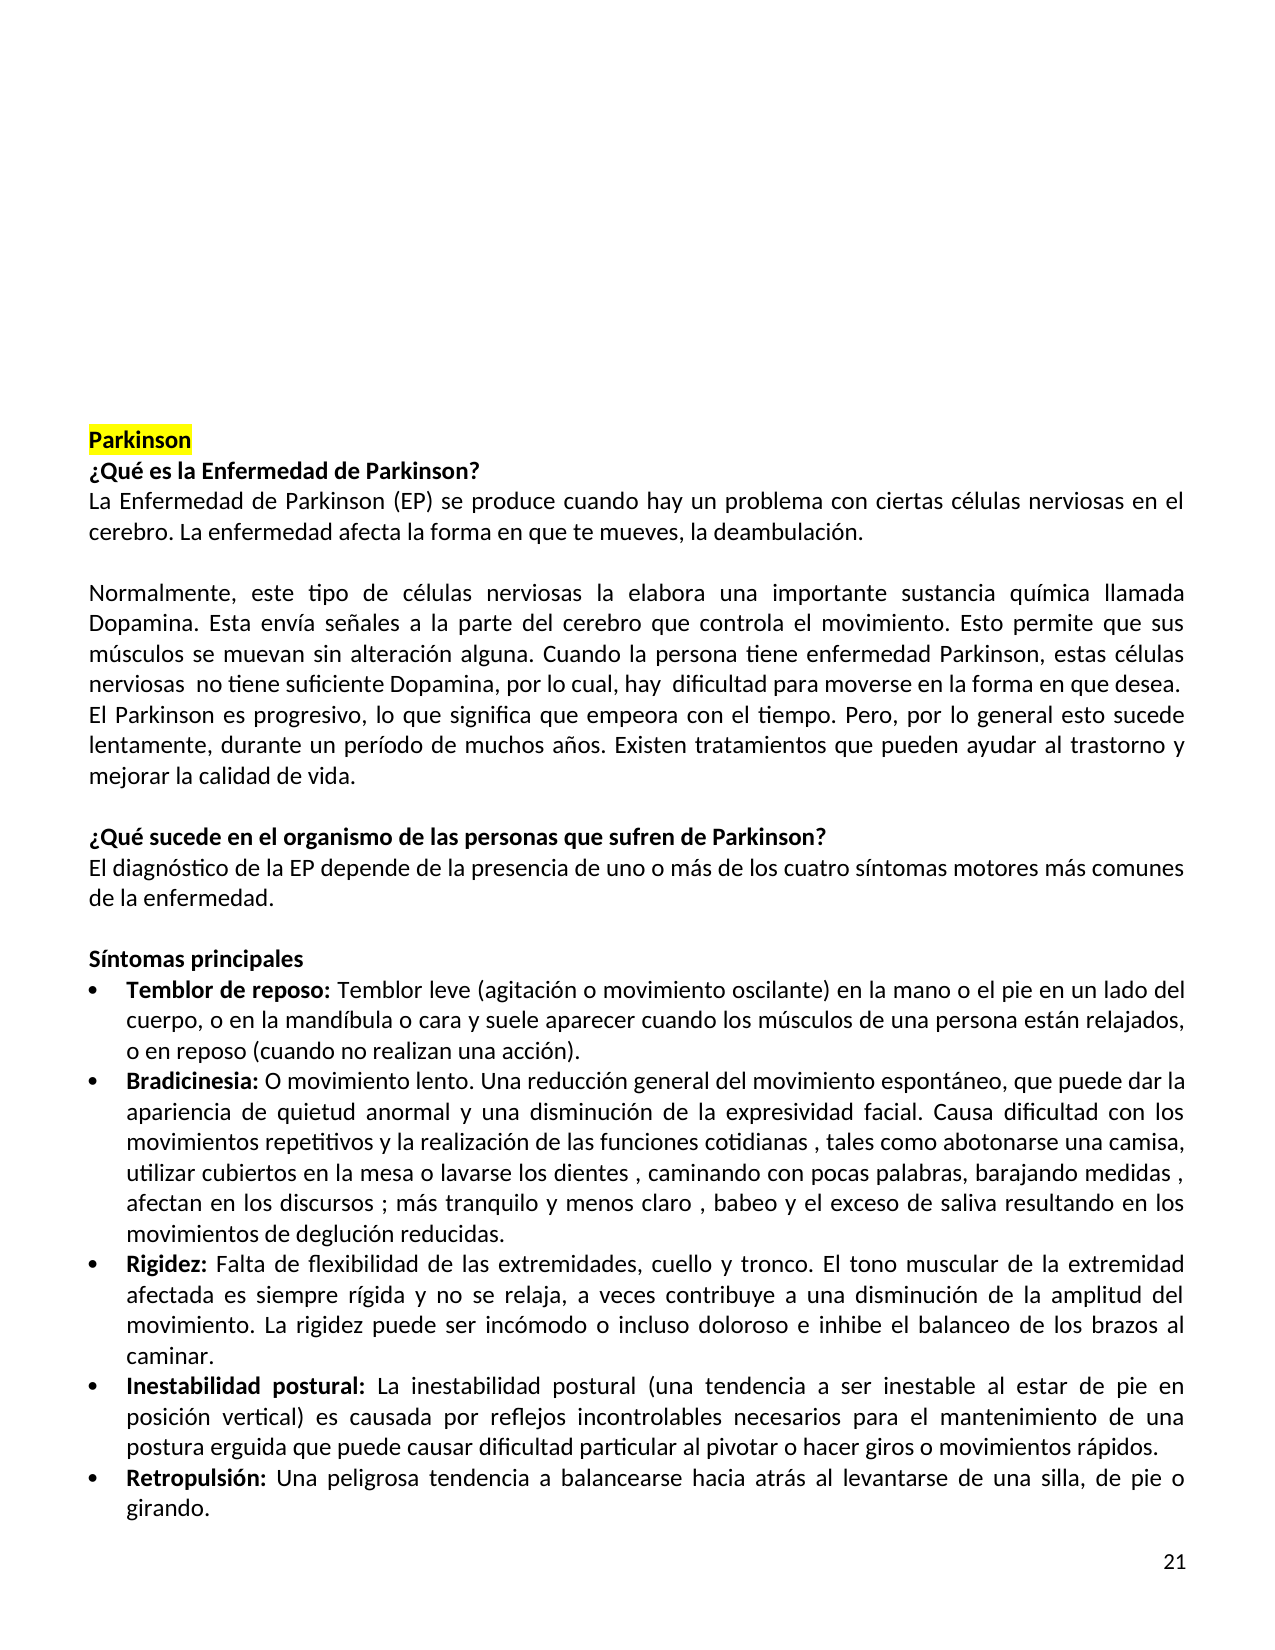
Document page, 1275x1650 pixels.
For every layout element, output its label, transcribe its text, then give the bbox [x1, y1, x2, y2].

text La Enfermedad de Parkinson (EP) se produce cuando hay un problema con ciertas células nerviosas en el cerebro. La enfermedad afecta la forma en que te mueves, la deambulación. [89, 485, 1186, 546]
text Síntomas principales [89, 943, 1186, 974]
list Bradicinesia: O movimiento lento. Una reducción general del movimiento espontáneo, que puede dar la apariencia de quietud anormal y una disminución de la expresividad facial. Causa dificultad con los movimientos repetitivos y la realización de las funciones cotidianas , tales como abotonarse una camisa, utilizar cubiertos en la mesa o lavarse los dientes , caminando con pocas palabras, barajando medidas , afectan en los discursos ; más tranquilo y menos claro , babeo y el exceso de saliva resultando en los movimientos de deglución reducidas. [89, 1065, 1186, 1248]
list Retropulsión: Una peligrosa tendencia a balancearse hacia atrás al levantarse de una silla, de pie o girando. [89, 1462, 1186, 1523]
list Inestabilidad postural: La inestabilidad postural (una tendencia a ser inestable al estar de pie en posición vertical) es causada por reflejos incontrolables necesarios para el mantenimiento de una postura erguida que puede causar dificultad particular al pivotar o hacer giros o movimientos rápidos. [89, 1371, 1186, 1462]
list Rigidez: Falta de flexibilidad de las extremidades, cuello y tronco. El tono muscular de la extremidad afectada es siempre rígida y no se relaja, a veces contribuye a una disminución de la amplitud del movimiento. La rigidez puede ser incómodo o incluso doloroso e inhibe el balanceo de los brazos al caminar. [89, 1248, 1186, 1371]
text Parkinson [89, 424, 1186, 455]
text El diagnóstico de la EP depende de la presencia de uno o más de los cuatro síntomas motores más comunes de la enfermedad. [89, 852, 1186, 913]
text Normalmente, este tipo de células nerviosas la elabora una importante sustancia química llamada Dopamina. Esta envía señales a la parte del cerebro que controla el movimiento. Esto permite que sus músculos se muevan sin alteración alguna. Cuando la persona tiene enfermedad Parkinson, estas células nerviosas no tiene suficiente Dopamina, por lo cual, hay dificultad para moverse en la forma en que desea. [89, 577, 1186, 699]
text El Parkinson es progresivo, lo que significa que empeora con el tiempo. Pero, por lo general esto sucede lentamente, durante un período de muchos años. Existen tratamientos que pueden ayudar al trastorno y mejorar la calidad de vida. [89, 699, 1186, 791]
text ¿Qué es la Enfermedad de Parkinson? [89, 455, 1186, 485]
list Temblor de reposo: Temblor leve (agitación o movimiento oscilante) en la mano o el pie en un lado del cuerpo, o en la mandíbula o cara y suele aparecer cuando los músculos de una persona están relajados, o en reposo (cuando no realizan una acción). [89, 974, 1186, 1065]
text ¿Qué sucede en el organismo de las personas que sufren de Parkinson? [89, 821, 1186, 852]
